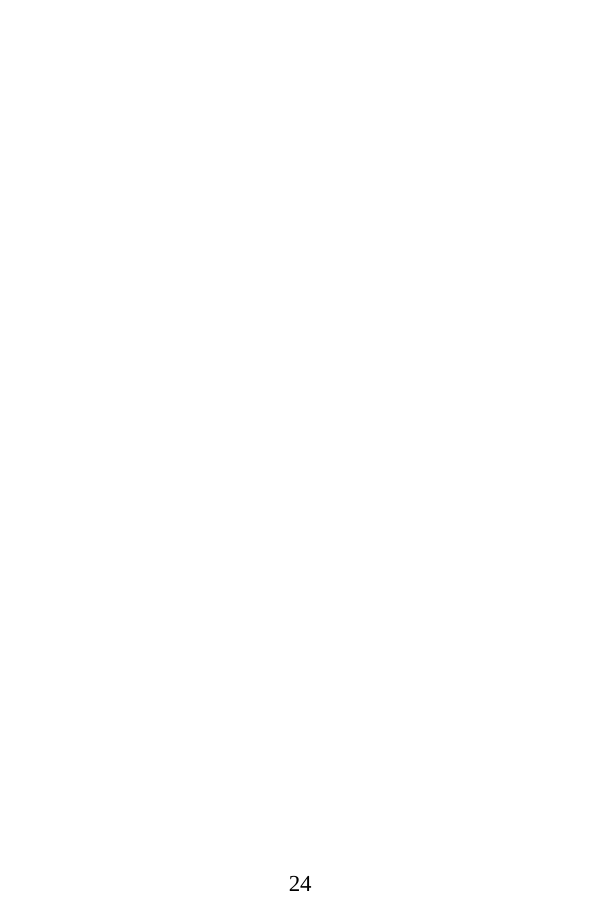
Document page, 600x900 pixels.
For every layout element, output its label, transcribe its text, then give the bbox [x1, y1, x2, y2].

text to make amends (way too fast.) I have an email from him I should include. [37, 37, 562, 106]
text During COVID, my routine was: I would wake up and finish a transcription from the night before. Actually, the dogs would wake me up. I was sleeping in my own room. I would let Buddy out, prepare three bowls of food, feed the girls inside, place Buddy’s [37, 628, 562, 832]
text 11/8 [37, 582, 562, 605]
text Eventually, his therapist recommended he quit the band. He moved onto Middlemont without telling anyone and eventually left town to be with the mother of his secret child. They married and had another, but, to my knowledge, to this day, have never told the first he is the father. Everyone made efforts to keep in contact with him for a while, but that last decision made it unbearable. It is obvious that keeping secrets from people was his true addiction all along. [37, 128, 562, 560]
